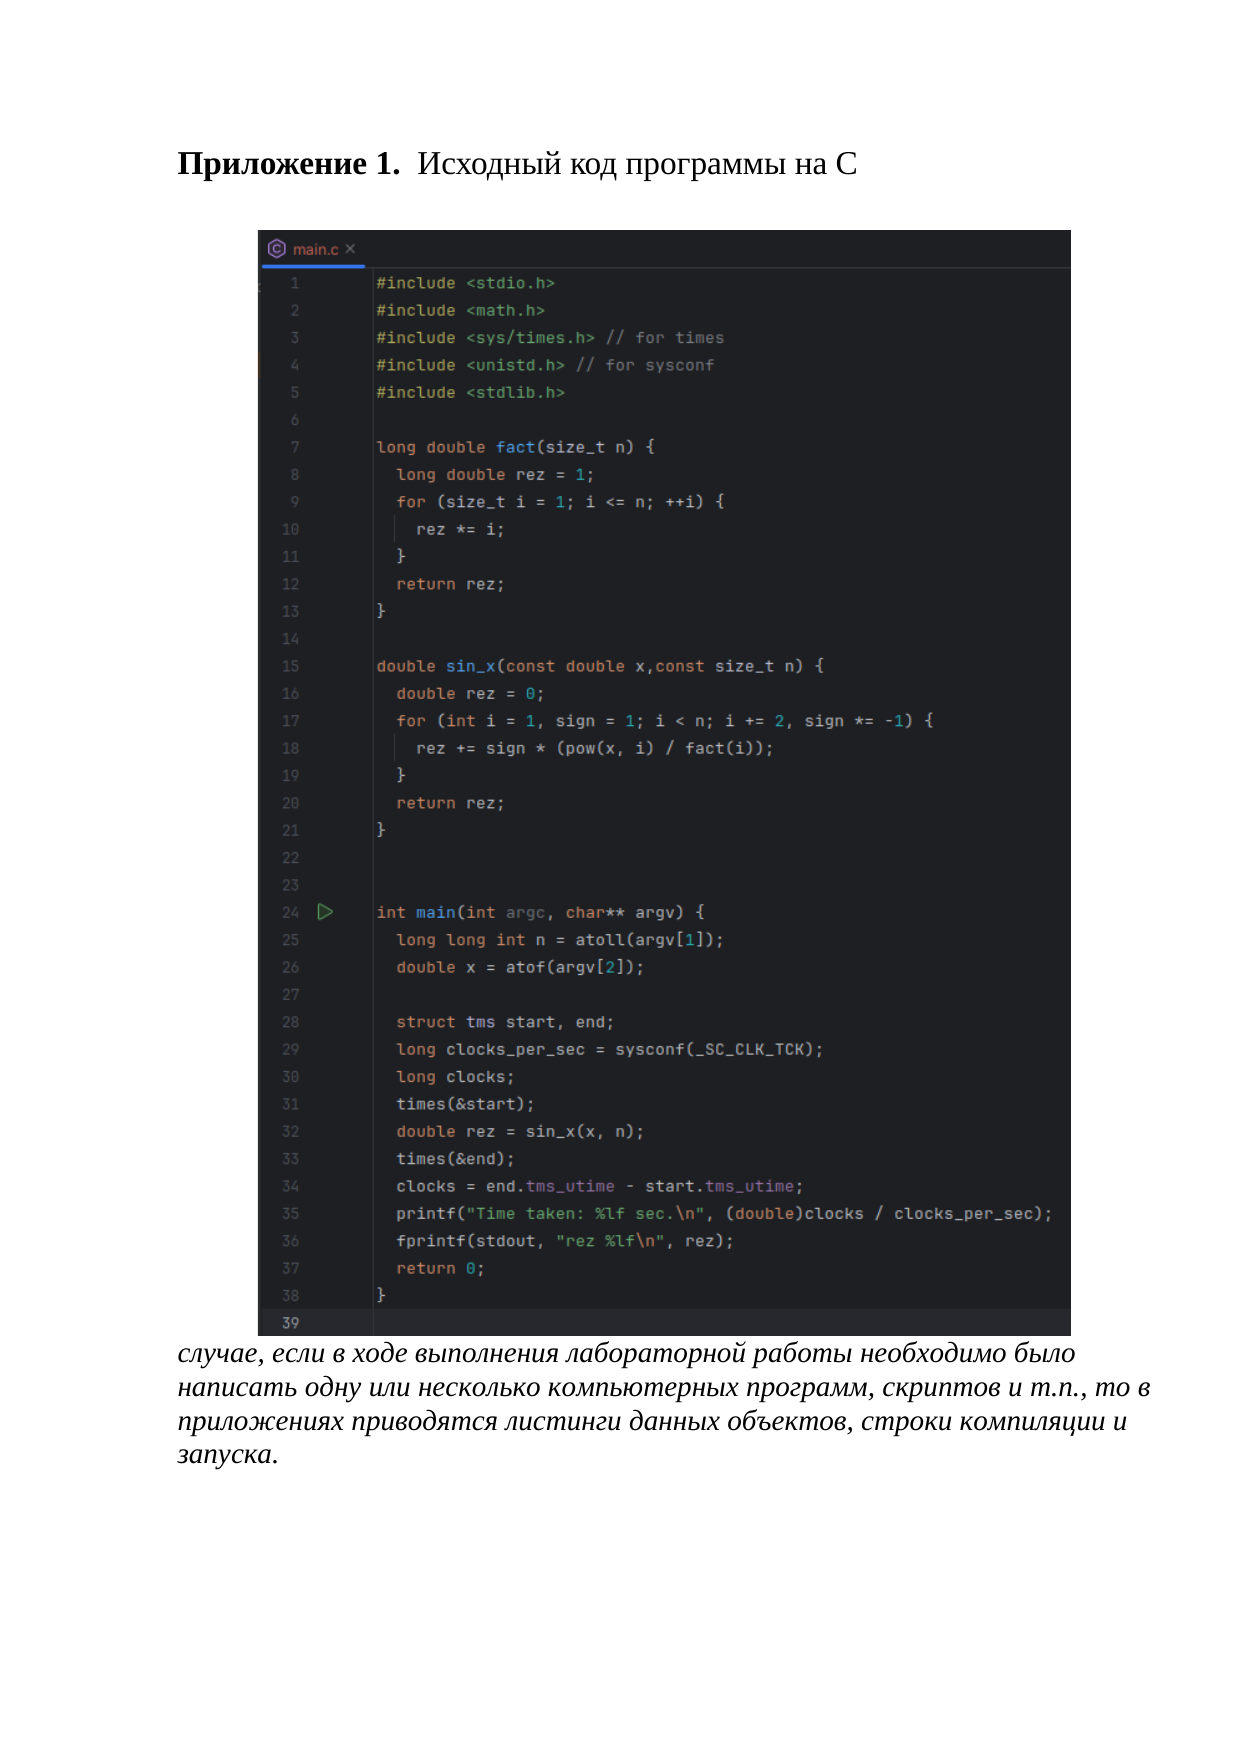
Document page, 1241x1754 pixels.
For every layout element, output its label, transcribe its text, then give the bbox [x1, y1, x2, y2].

text случае, если в ходе выполнения лабораторной работы необходимо было написать одну или несколько компьютерных программ, скриптов и т.п., то в приложениях приводятся листинги данных объектов, строки компиляции и запуска. [177, 342, 1152, 1470]
subtitle Приложение 1. Исходный код программы на C [177, 143, 1152, 181]
picture [257, 230, 1071, 1336]
